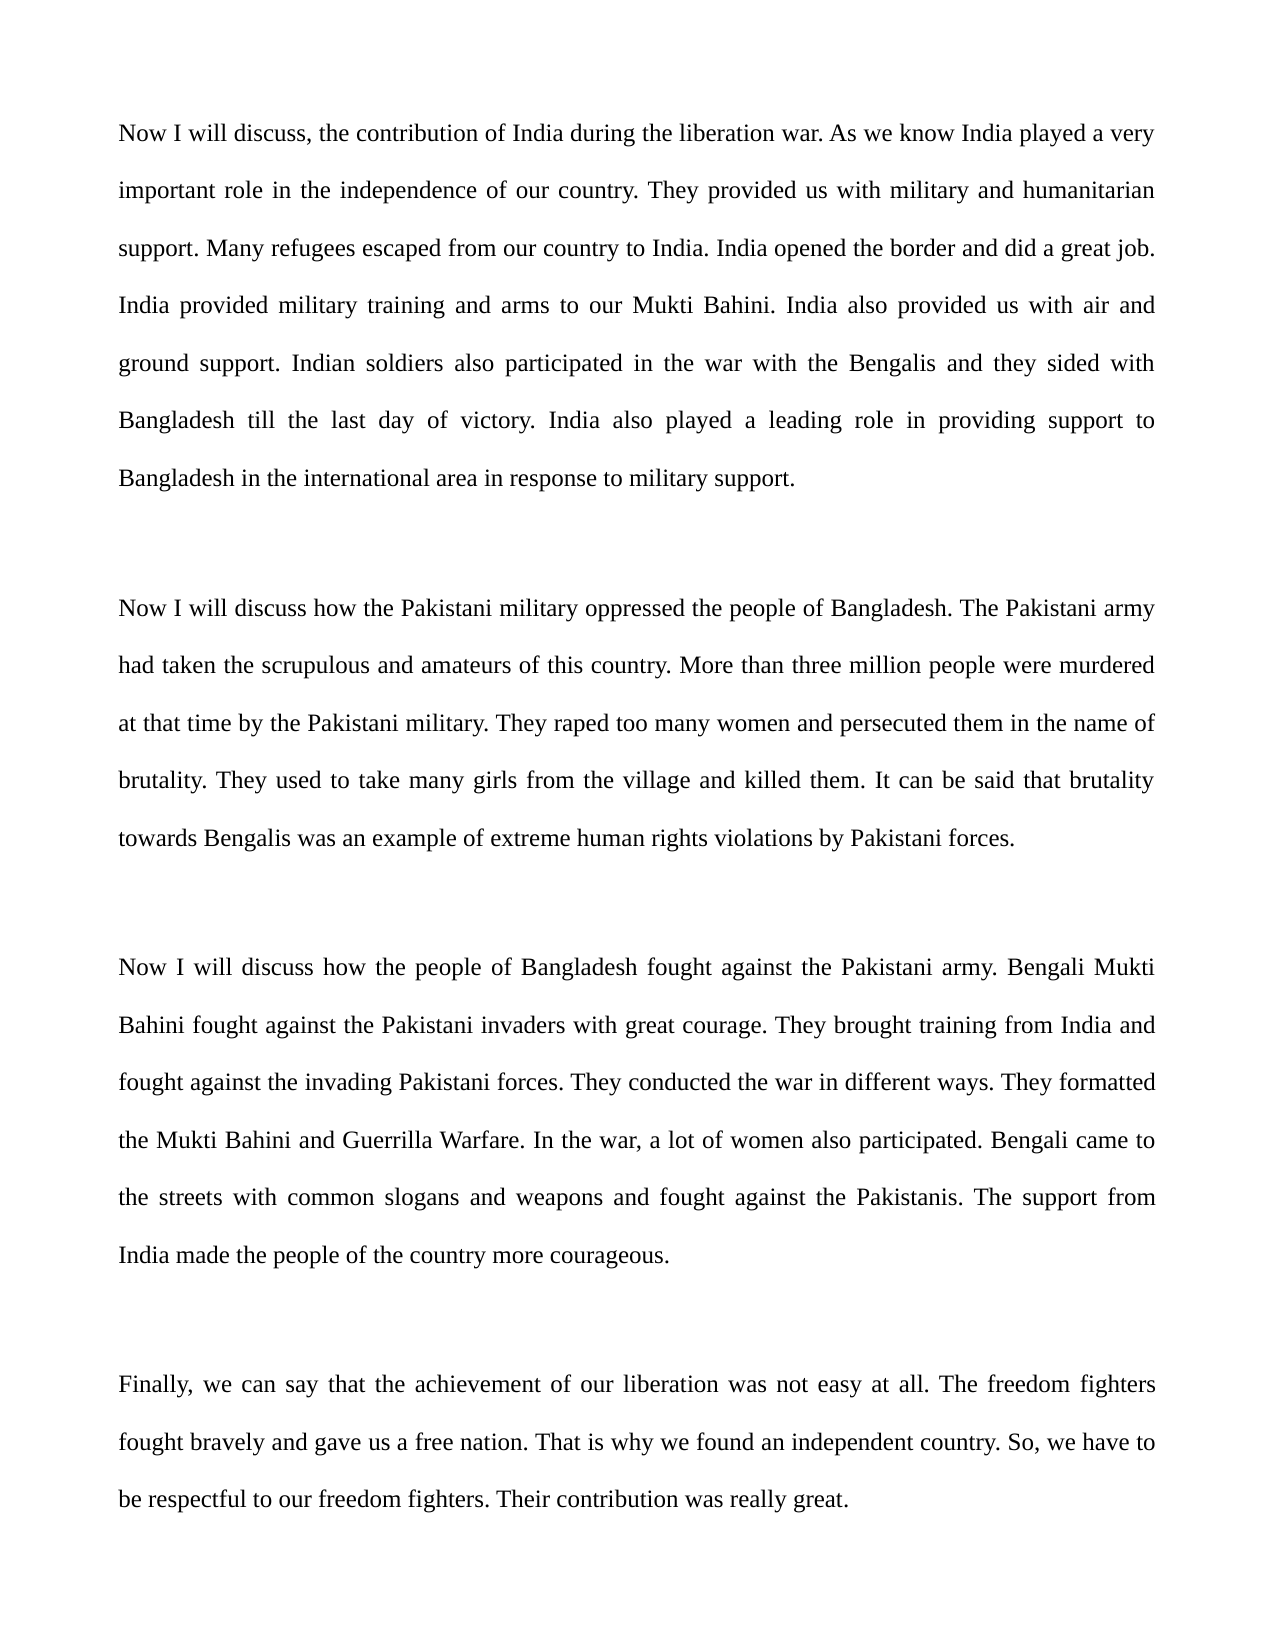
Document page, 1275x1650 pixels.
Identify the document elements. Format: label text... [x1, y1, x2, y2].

text Now I will discuss how the Pakistani military oppressed the people of Bangladesh. The Pakistani army had taken the scrupulous and amateurs of this country. More than three million people were murdered at that time by the Pakistani military. They raped too many women and persecuted them in the name of brutality. They used to take many girls from the village and killed them. It can be said that brutality towards Bengalis was an example of extreme human rights violations by Pakistani forces. [118, 593, 1157, 851]
text Now I will discuss how the people of Bangladesh fought against the Pakistani army. Bengali Mukti Bahini fought against the Pakistani invaders with great courage. They brought training from India and fought against the invading Pakistani forces. They conducted the war in different ways. They formatted the Mukti Bahini and Guerrilla Warfare. In the war, a lot of women also participated. Bengali came to the streets with common slogans and weapons and fought against the Pakistanis. The support from India made the people of the country more courageous. [118, 952, 1157, 1268]
text Now I will discuss, the contribution of India during the liberation war. As we know India played a very important role in the independence of our country. They provided us with military and humanitarian support. Many refugees escaped from our country to India. India opened the border and did a great job. India provided military training and arms to our Mukti Bahini. India also provided us with air and ground support. Indian soldiers also participated in the war with the Bengalis and they sided with Bangladesh till the last day of victory. India also played a leading role in providing support to Bangladesh in the international area in response to military support. [118, 118, 1157, 492]
text Finally, we can say that the achievement of our liberation was not easy at all. The freedom fighters fought bravely and gave us a free nation. That is why we found an independent country. So, we have to be respectful to our freedom fighters. Their contribution was really great. [118, 1369, 1157, 1513]
